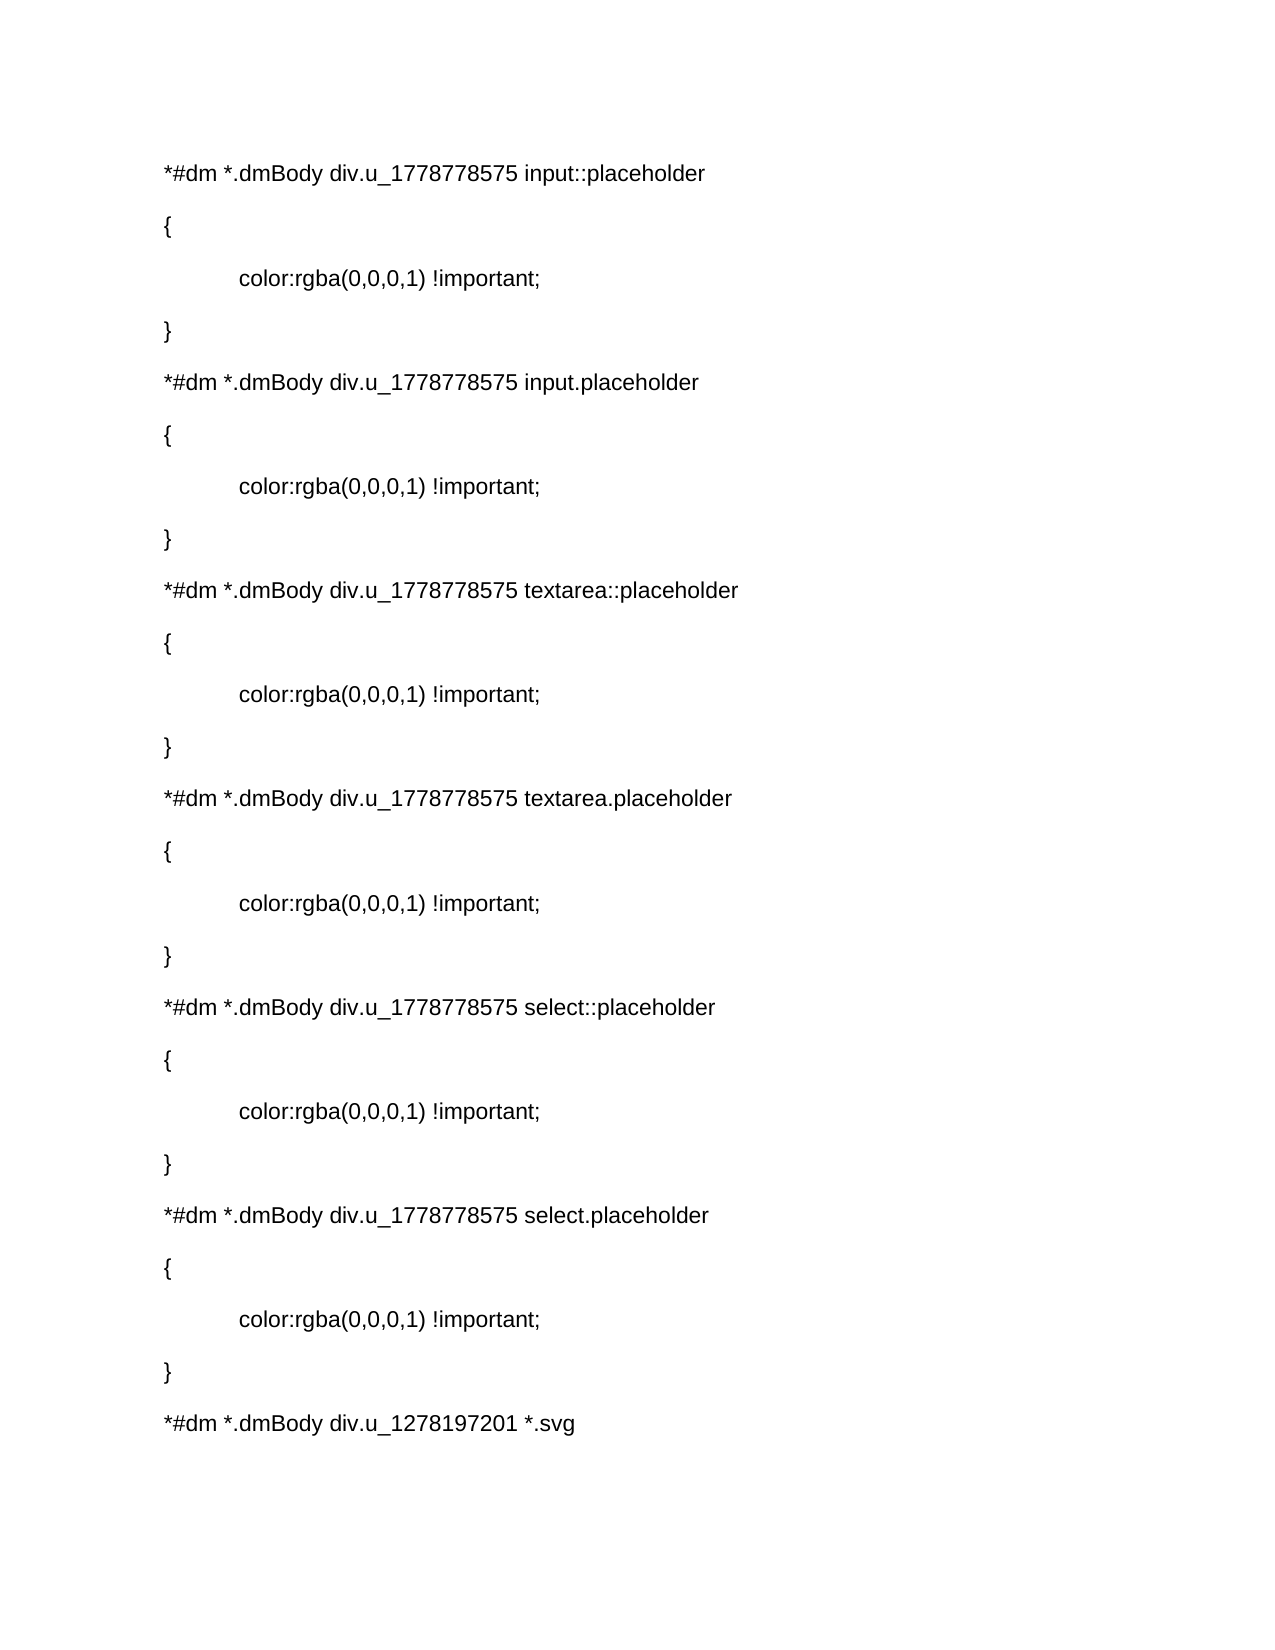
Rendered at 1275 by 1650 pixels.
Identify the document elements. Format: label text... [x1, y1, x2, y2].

table_cell *#dm *.dmBody div.u_1778778575 input.placeholder [153, 358, 1125, 410]
table_cell *#dm *.dmBody div.u_1778778575 select::placeholder [153, 983, 1125, 1035]
table_cell color:rgba(0,0,0,1) !important; [153, 1088, 1125, 1139]
table_cell *#dm *.dmBody div.u_1778778575 input::placeholder [153, 150, 1125, 202]
table_cell { [153, 619, 1125, 671]
table_cell { [153, 1035, 1125, 1087]
table_cell } [153, 515, 1125, 567]
table_cell { [153, 202, 1125, 254]
table_cell { [153, 1244, 1125, 1296]
table_cell } [153, 1348, 1125, 1400]
table_cell { [153, 827, 1125, 879]
table_cell color:rgba(0,0,0,1) !important; [153, 671, 1125, 723]
table_cell *#dm *.dmBody div.u_1778778575 textarea.placeholder [153, 775, 1125, 827]
table_cell *#dm *.dmBody div.u_1278197201 *.svg [153, 1400, 1125, 1452]
table_cell color:rgba(0,0,0,1) !important; [153, 1296, 1125, 1348]
table_cell } [153, 723, 1125, 775]
table_cell } [153, 306, 1125, 358]
table_cell *#dm *.dmBody div.u_1778778575 select.placeholder [153, 1192, 1125, 1244]
table_cell color:rgba(0,0,0,1) !important; [153, 463, 1125, 514]
table_cell } [153, 1140, 1125, 1192]
table_cell } [153, 931, 1125, 983]
table_cell color:rgba(0,0,0,1) !important; [153, 879, 1125, 931]
table_cell *#dm *.dmBody div.u_1778778575 textarea::placeholder [153, 567, 1125, 619]
table_cell color:rgba(0,0,0,1) !important; [153, 254, 1125, 306]
table_cell { [153, 410, 1125, 462]
